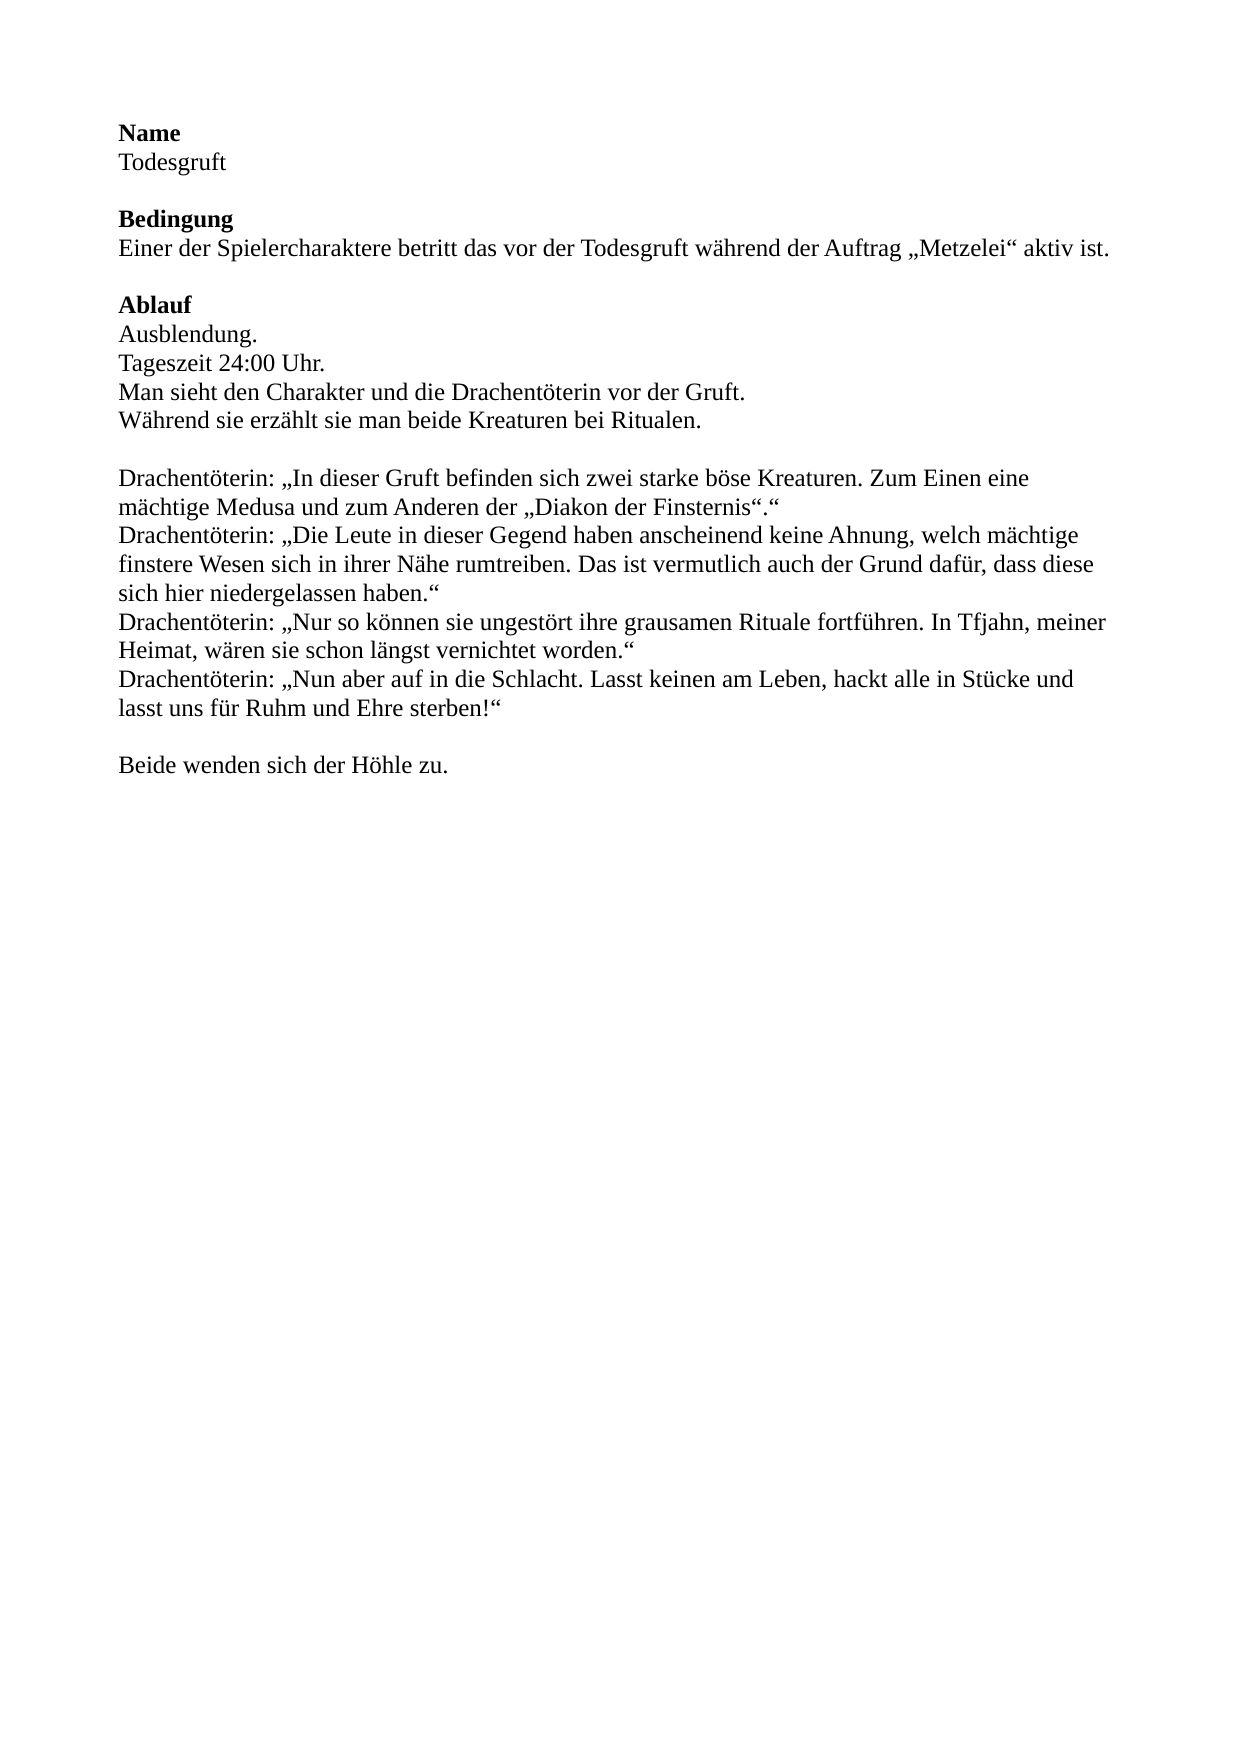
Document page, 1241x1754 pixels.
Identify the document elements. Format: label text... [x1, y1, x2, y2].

text Drachentöterin: „Nun aber auf in die Schlacht. Lasst keinen am Leben, hackt alle in Stücke und lasst uns für Ruhm und Ehre sterben!“ [118, 664, 1122, 722]
text Name [118, 118, 1122, 147]
text Ausblendung. [118, 319, 1122, 348]
text Ablauf [118, 291, 1122, 319]
text Drachentöterin: „In dieser Gruft befinden sich zwei starke böse Kreaturen. Zum Einen eine mächtige Medusa und zum Anderen der „Diakon der Finsternis“.“ [118, 463, 1122, 521]
text Drachentöterin: „Die Leute in dieser Gegend haben anscheinend keine Ahnung, welch mächtige finstere Wesen sich in ihrer Nähe rumtreiben. Das ist vermutlich auch der Grund dafür, dass diese sich hier niedergelassen haben.“ [118, 521, 1122, 607]
text Bedingung [118, 204, 1122, 233]
text Tageszeit 24:00 Uhr. [118, 348, 1122, 377]
text Beide wenden sich der Höhle zu. [118, 751, 1122, 779]
text Drachentöterin: „Nur so können sie ungestört ihre grausamen Rituale fortführen. In Tfjahn, meiner Heimat, wären sie schon längst vernichtet worden.“ [118, 607, 1122, 664]
text Todesgruft [118, 147, 1122, 176]
text Während sie erzählt sie man beide Kreaturen bei Ritualen. [118, 406, 1122, 434]
text Man sieht den Charakter und die Drachentöterin vor der Gruft. [118, 377, 1122, 406]
text Einer der Spielercharaktere betritt das vor der Todesgruft während der Auftrag „Metzelei“ aktiv ist. [118, 233, 1122, 262]
